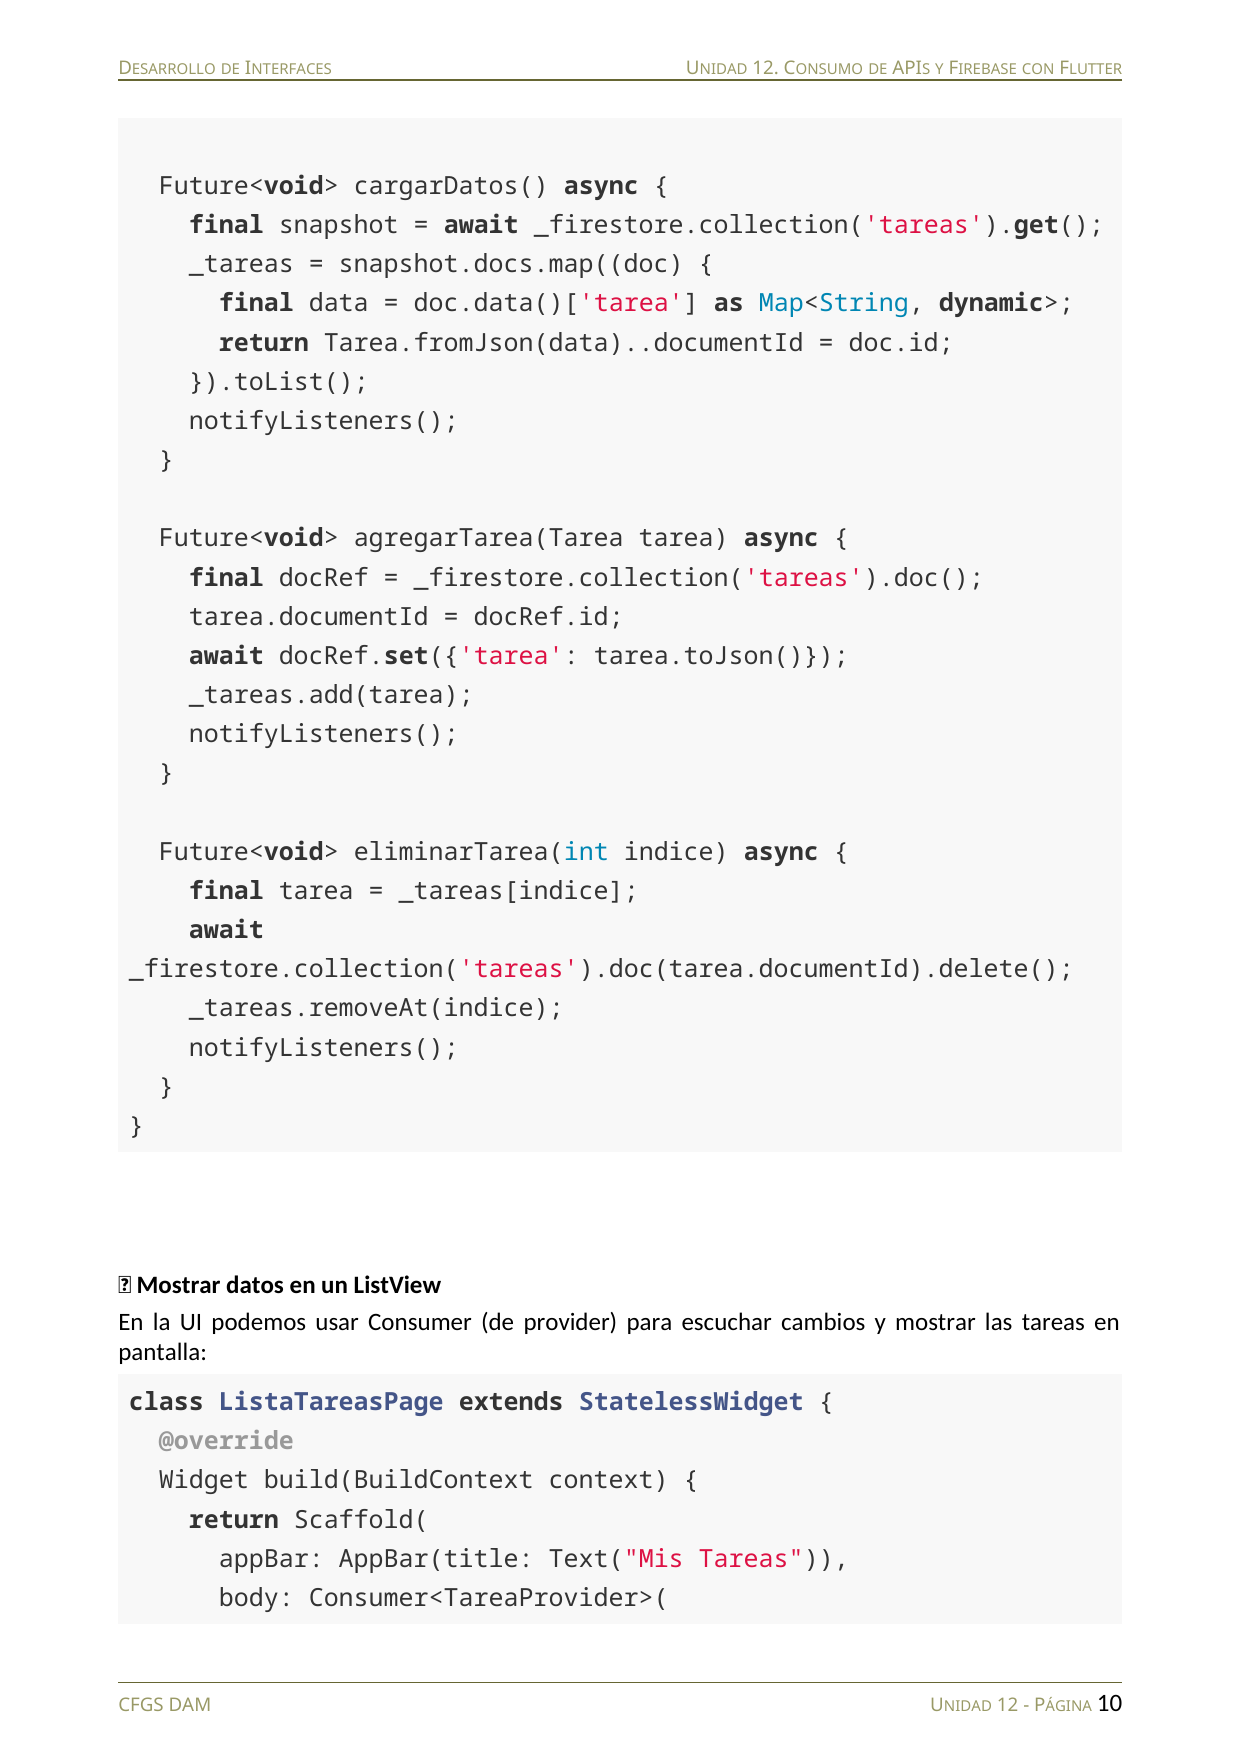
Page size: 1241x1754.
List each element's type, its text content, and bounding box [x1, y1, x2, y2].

table_header class ListaTareasPage extends StatelessWidget { @override Widget build(BuildContext context) { return Scaffold( appBar: AppBar(title: Text("Mis Tareas")), body: Consumer<TareaProvider>( [118, 1374, 1122, 1624]
text 🔷 Mostrar datos en un ListView [118, 1269, 1122, 1299]
text En la UI podemos usar Consumer (de provider) para escuchar cambios y mostrar las tareas en pantalla: [118, 1306, 1122, 1367]
table_header Future<void> cargarDatos() async { final snapshot = await _firestore.collection('tareas').get(); _tareas = snapshot.docs.map((doc) { final data = doc.data()['tarea'] as Map<String, dynamic>; return Tarea.fromJson(data)..documentId = doc.id; }).toList(); notifyListeners(); } Future<void> agregarTarea(Tarea tarea) async { final docRef = _firestore.collection('tareas').doc(); tarea.documentId = docRef.id; await docRef.set({'tarea': tarea.toJson()}); _tareas.add(tarea); notifyListeners(); } Future<void> eliminarTarea(int indice) async { final tarea = _tareas[indice]; await _firestore.collection('tareas').doc(tarea.documentId).delete(); _tareas.removeAt(indice); notifyListeners(); } } [118, 118, 1122, 1152]
